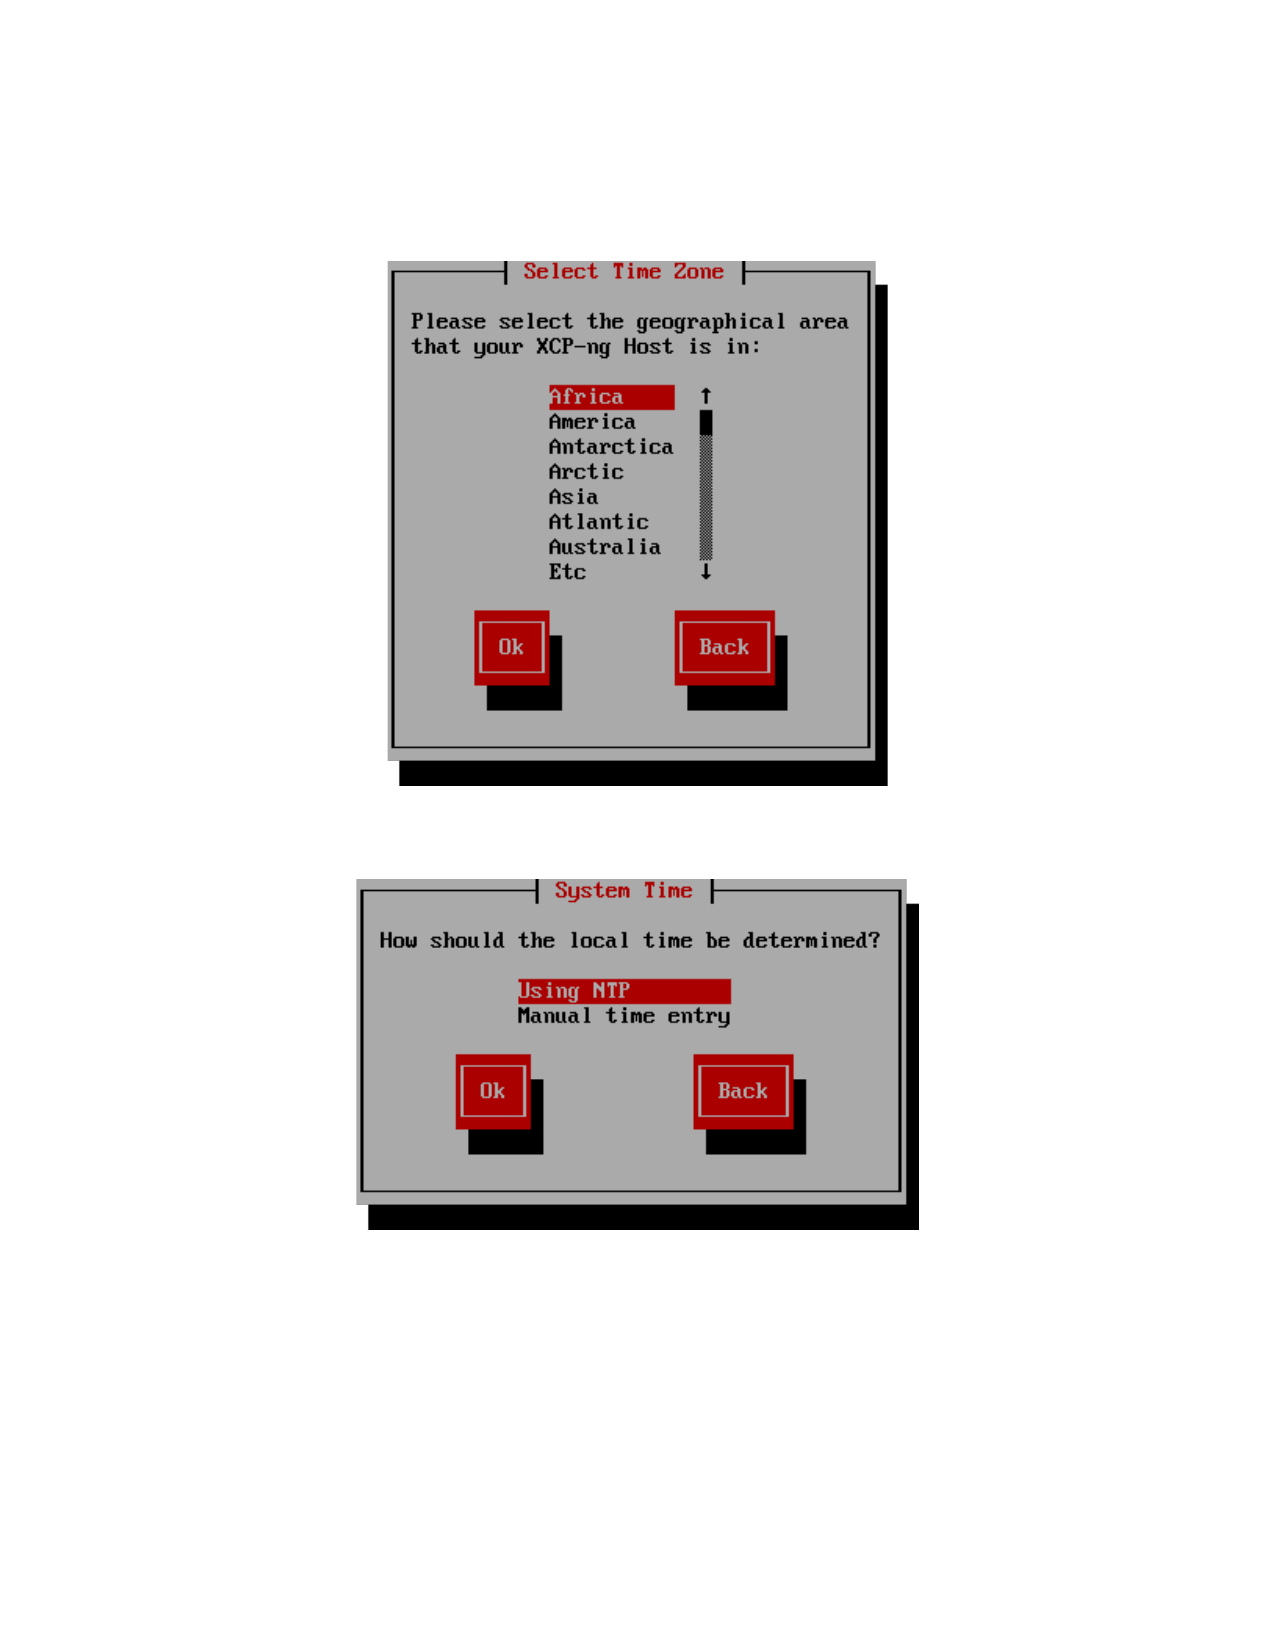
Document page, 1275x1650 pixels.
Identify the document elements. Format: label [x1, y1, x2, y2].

picture [387, 261, 888, 786]
picture [356, 879, 919, 1230]
